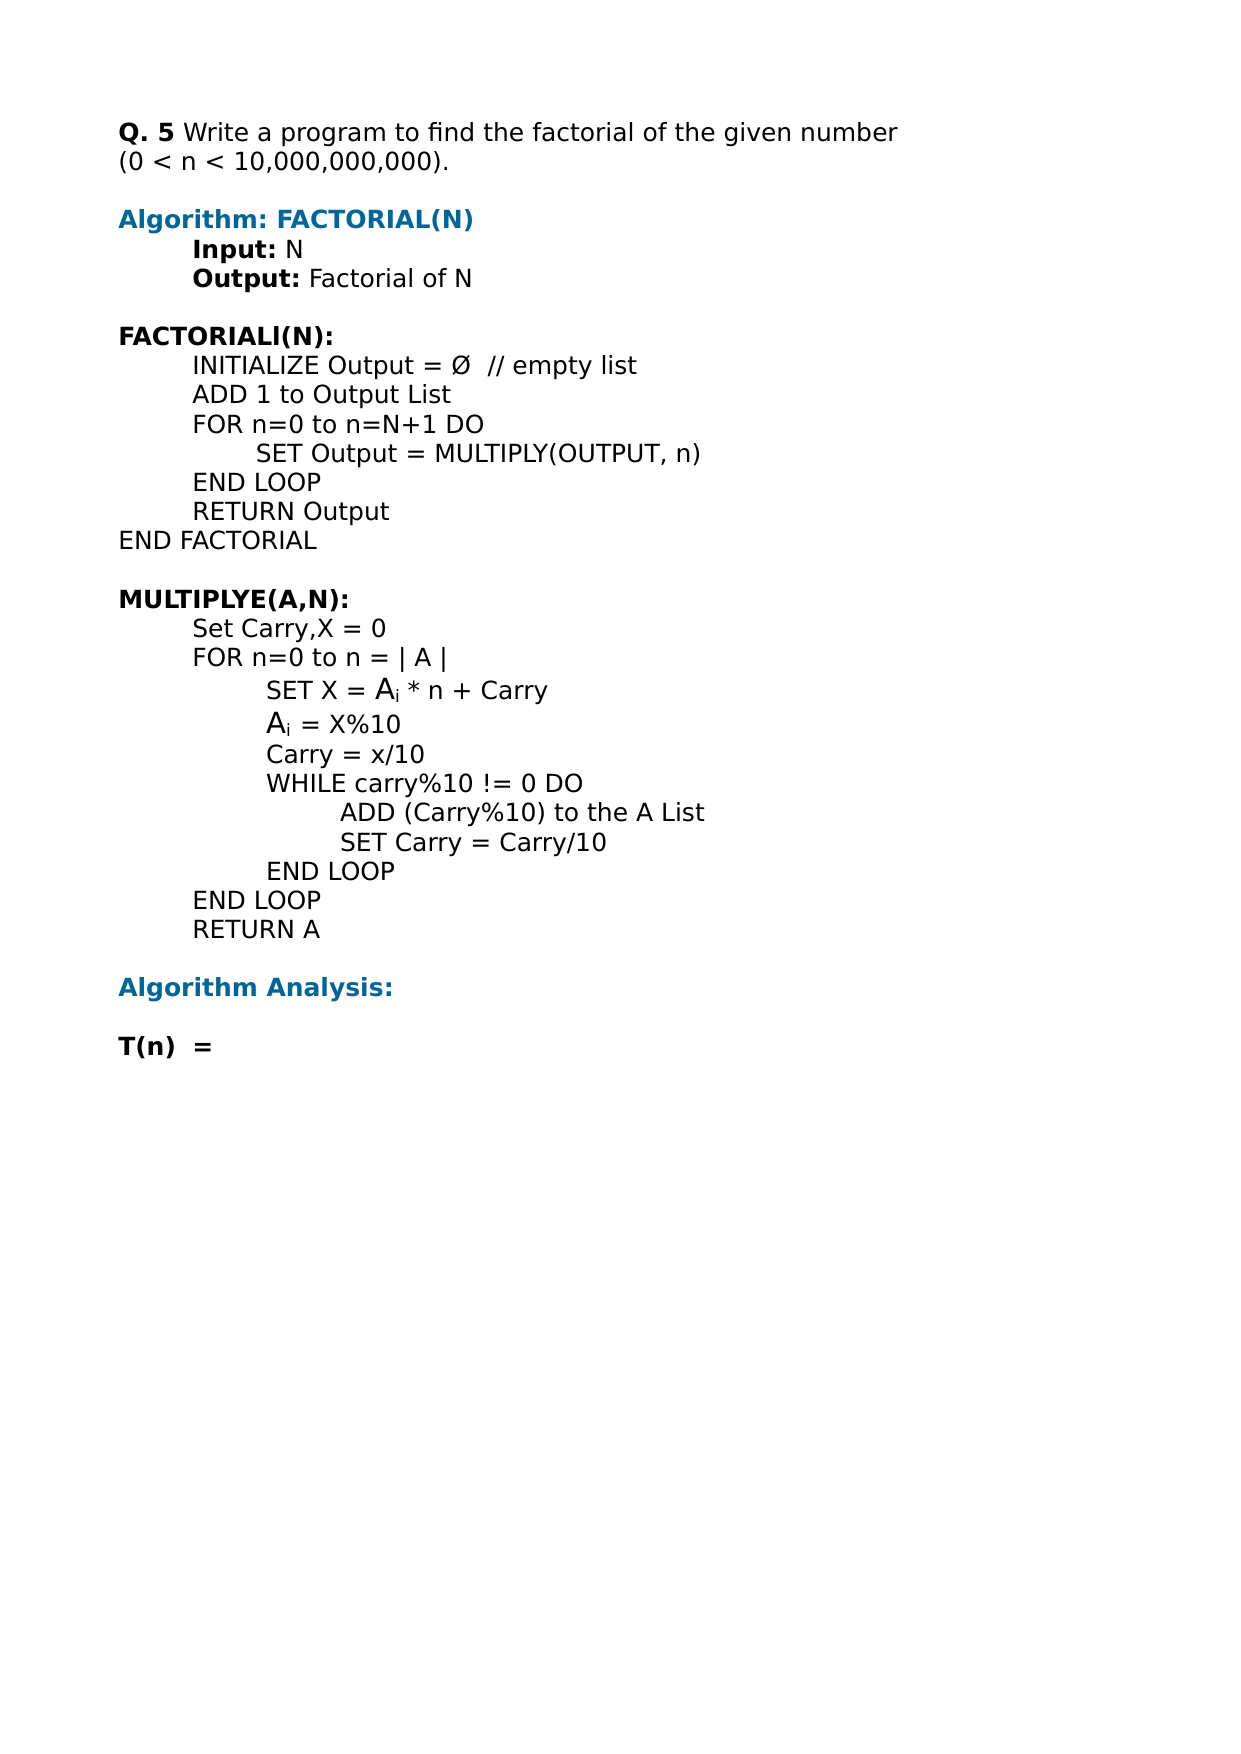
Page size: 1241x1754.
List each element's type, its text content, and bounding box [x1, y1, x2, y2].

text RETURN Output [118, 497, 1122, 526]
text Carry = x/10 [118, 740, 1122, 769]
text RETURN A [118, 915, 1122, 944]
text ADD 1 to Output List [118, 381, 1122, 410]
text ADD (Carry%10) to the A List [118, 798, 1122, 828]
text Algorithm Analysis: [118, 973, 1122, 1003]
text SET Output = MULTIPLY(OUTPUT, n) [118, 439, 1122, 468]
text SET Carry = Carry/10 [118, 828, 1122, 857]
text Algorithm: FACTORIAL(N) [118, 206, 1122, 235]
text Set Carry,X = 0 [118, 614, 1122, 643]
text T(n) = [118, 1032, 1122, 1061]
text END LOOP [118, 468, 1122, 497]
text FACTORIALl(N): [118, 322, 1122, 351]
text END LOOP [118, 886, 1122, 915]
text MULTIPLYE(A,N): [118, 585, 1122, 614]
text Q. 5 Write a program to find the factorial of the given number [118, 118, 1122, 147]
text Input: N [118, 235, 1122, 264]
text END FACTORIAL [118, 526, 1122, 556]
text Output: Factorial of N [118, 264, 1122, 293]
text END LOOP [118, 857, 1122, 886]
text Ai = X%10 [118, 706, 1122, 740]
text FOR n=0 to n=N+1 DO [118, 410, 1122, 439]
text WHILE carry%10 != 0 DO [118, 769, 1122, 798]
text FOR n=0 to n = | A | [118, 643, 1122, 672]
text INITIALIZE Output = Ø // empty list [118, 351, 1122, 381]
text SET X = Ai * n + Carry [118, 672, 1122, 706]
text (0 < n < 10,000,000,000). [118, 147, 1122, 176]
